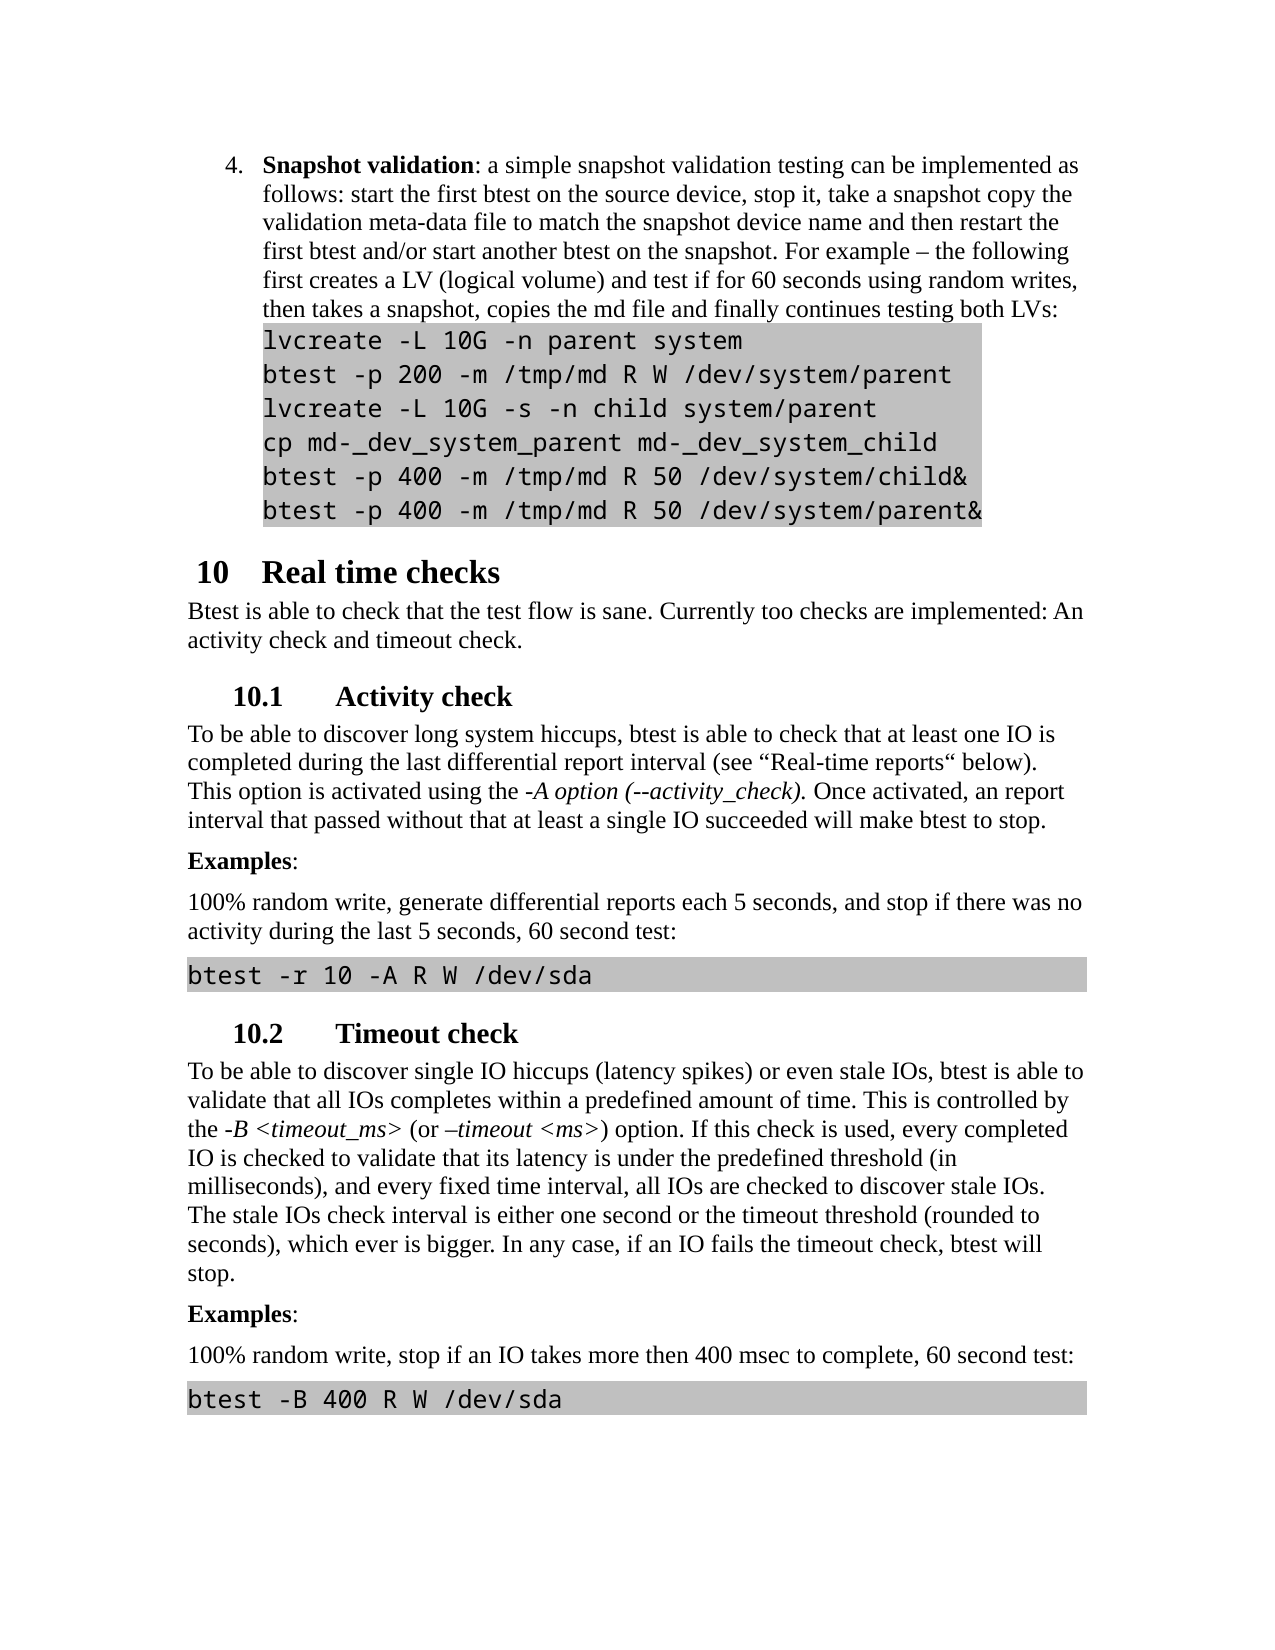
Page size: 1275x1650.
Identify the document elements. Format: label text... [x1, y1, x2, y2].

text 100% random write, stop if an IO takes more then 400 msec to complete, 60 second test: [187, 1340, 1087, 1369]
text btest -r 10 -A R W /dev/sda [187, 957, 1087, 992]
text Btest is able to check that the test flow is sane. Currently too checks are implemented: An activity check and timeout check. [187, 596, 1087, 654]
text Examples: [187, 1299, 1087, 1328]
text To be able to discover single IO hiccups (latency spikes) or even stale IOs, btest is able to validate that all IOs completes within a predefined amount of time. This is controlled by the -B <timeout_ms> (or –timeout <ms>) option. If this check is used, every completed IO is checked to validate that its latency is under the predefined threshold (in milliseconds), and every fixed time interval, all IOs are checked to discover stale IOs. The stale IOs check interval is either one second or the timeout threshold (rounded to seconds), which ever is bigger. In any case, if an IO fails the timeout check, btest will stop. [187, 1056, 1087, 1286]
text Examples: [187, 846, 1087, 875]
text To be able to discover long system hiccups, btest is able to check that at least one IO is completed during the last differential report interval (see “Real-time reports“ below). This option is activated using the -A option (--activity_check). Once activated, an report interval that passed without that at least a single IO succeeded will make btest to stop. [187, 719, 1087, 834]
text 100% random write, generate differential reports each 5 seconds, and stop if there was no activity during the last 5 seconds, 60 second test: [187, 887, 1087, 945]
text btest -B 400 R W /dev/sda [187, 1381, 1087, 1415]
subtitle Real time checks [187, 552, 1087, 590]
subtitle Timeout check [225, 1017, 1087, 1050]
list Snapshot validation: a simple snapshot validation testing can be implemented as follows: start the first btest on the source device, stop it, take a snapshot copy the validation meta-data file to match the snapshot device name and then restart the first btest and/or start another btest on the snapshot. For example – the following first creates a LV (logical volume) and test if for 60 seconds using random writes, then takes a snapshot, copies the md file and finally continues testing both LVs: lvcreate -L 10G -n parent system btest -p 200 -m /tmp/md R W /dev/system/parent lvcreate -L 10G -s -n child system/parent cp md-_dev_system_parent md-_dev_system_child btest -p 400 -m /tmp/md R 50 /dev/system/child& btest -p 400 -m /tmp/md R 50 /dev/system/parent& [225, 150, 1087, 527]
subtitle Activity check [225, 679, 1087, 712]
